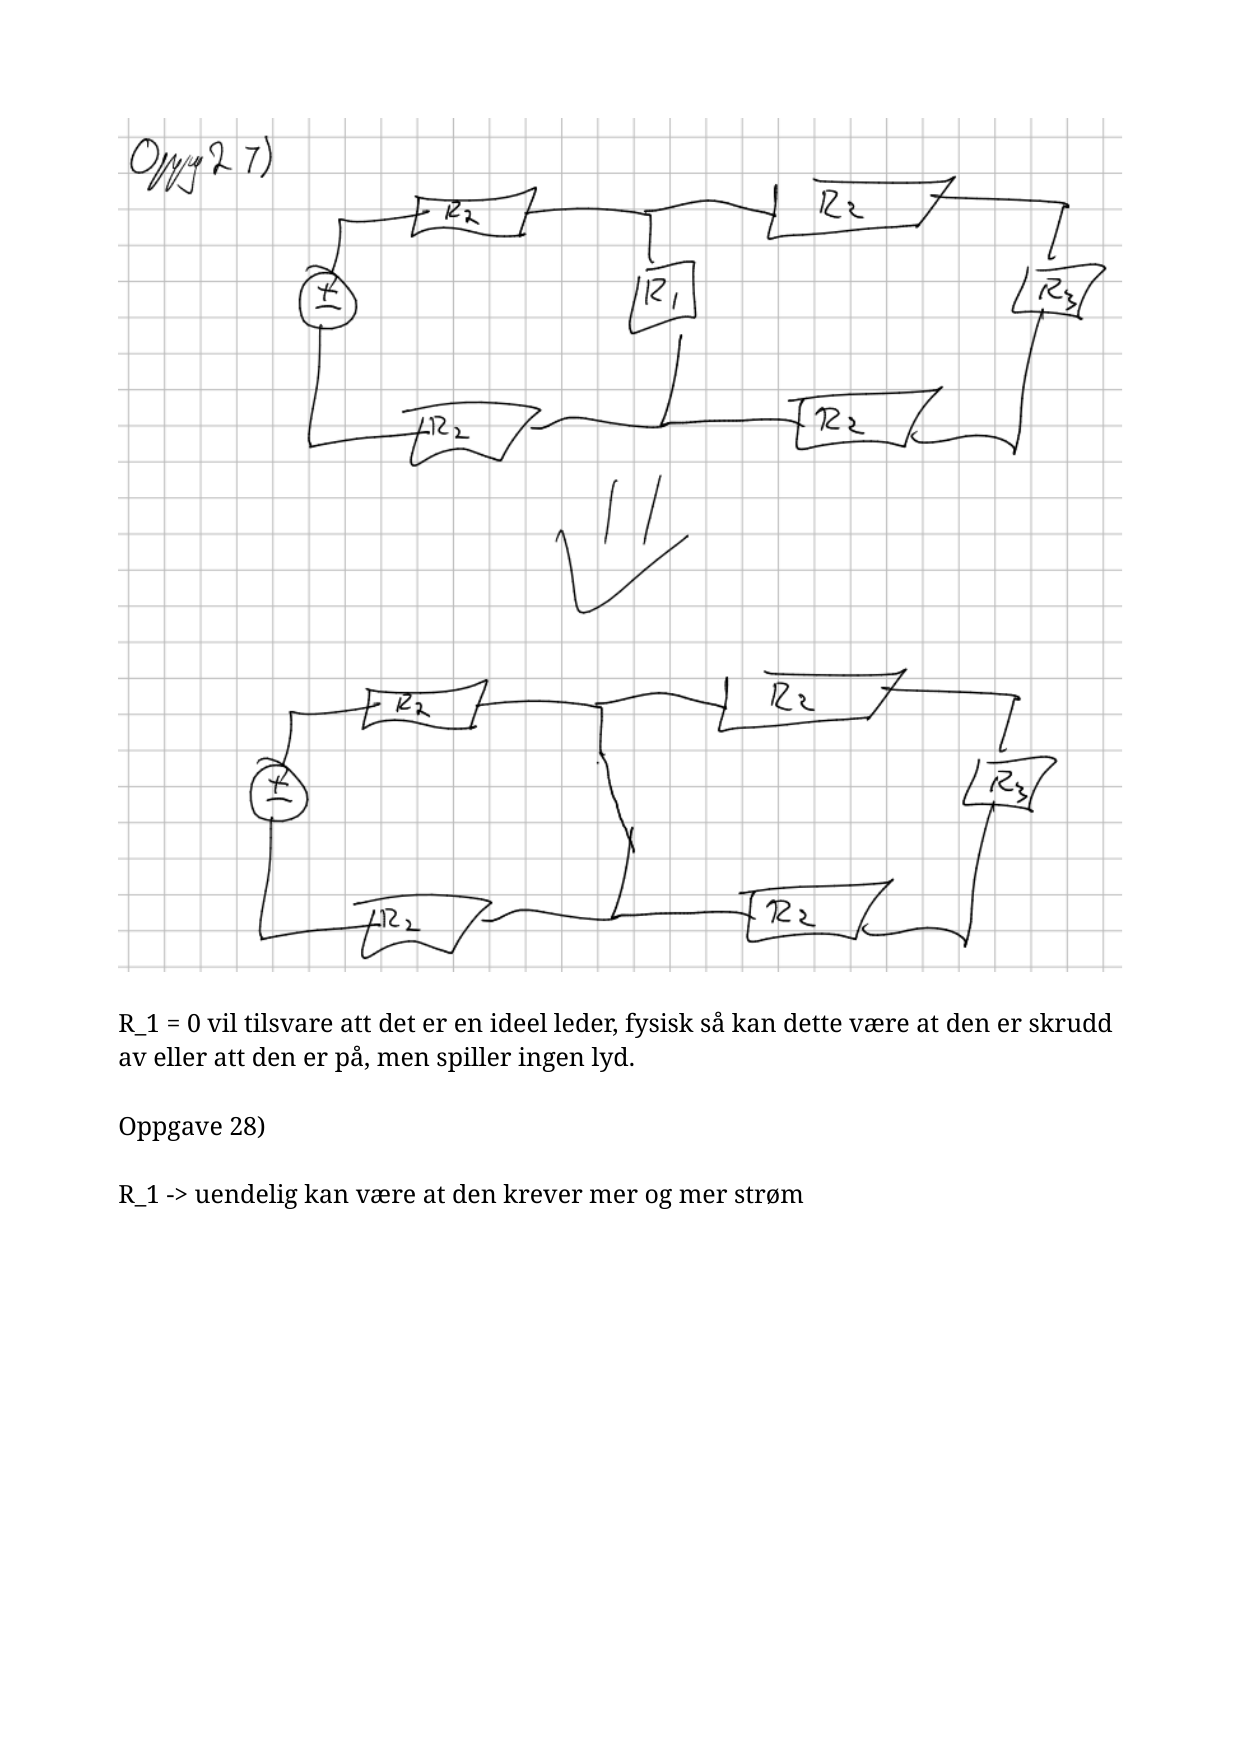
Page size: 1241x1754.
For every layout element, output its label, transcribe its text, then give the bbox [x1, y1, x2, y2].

text Oppgave 28) [118, 1108, 1122, 1142]
text R_1 -> uendelig kan være at den krever mer og mer strøm [118, 1176, 1122, 1210]
picture [118, 118, 1123, 972]
text R_1 = 0 vil tilsvare att det er en ideel leder, fysisk så kan dette være at den er skrudd av eller att den er på, men spiller ingen lyd. [118, 1006, 1122, 1074]
